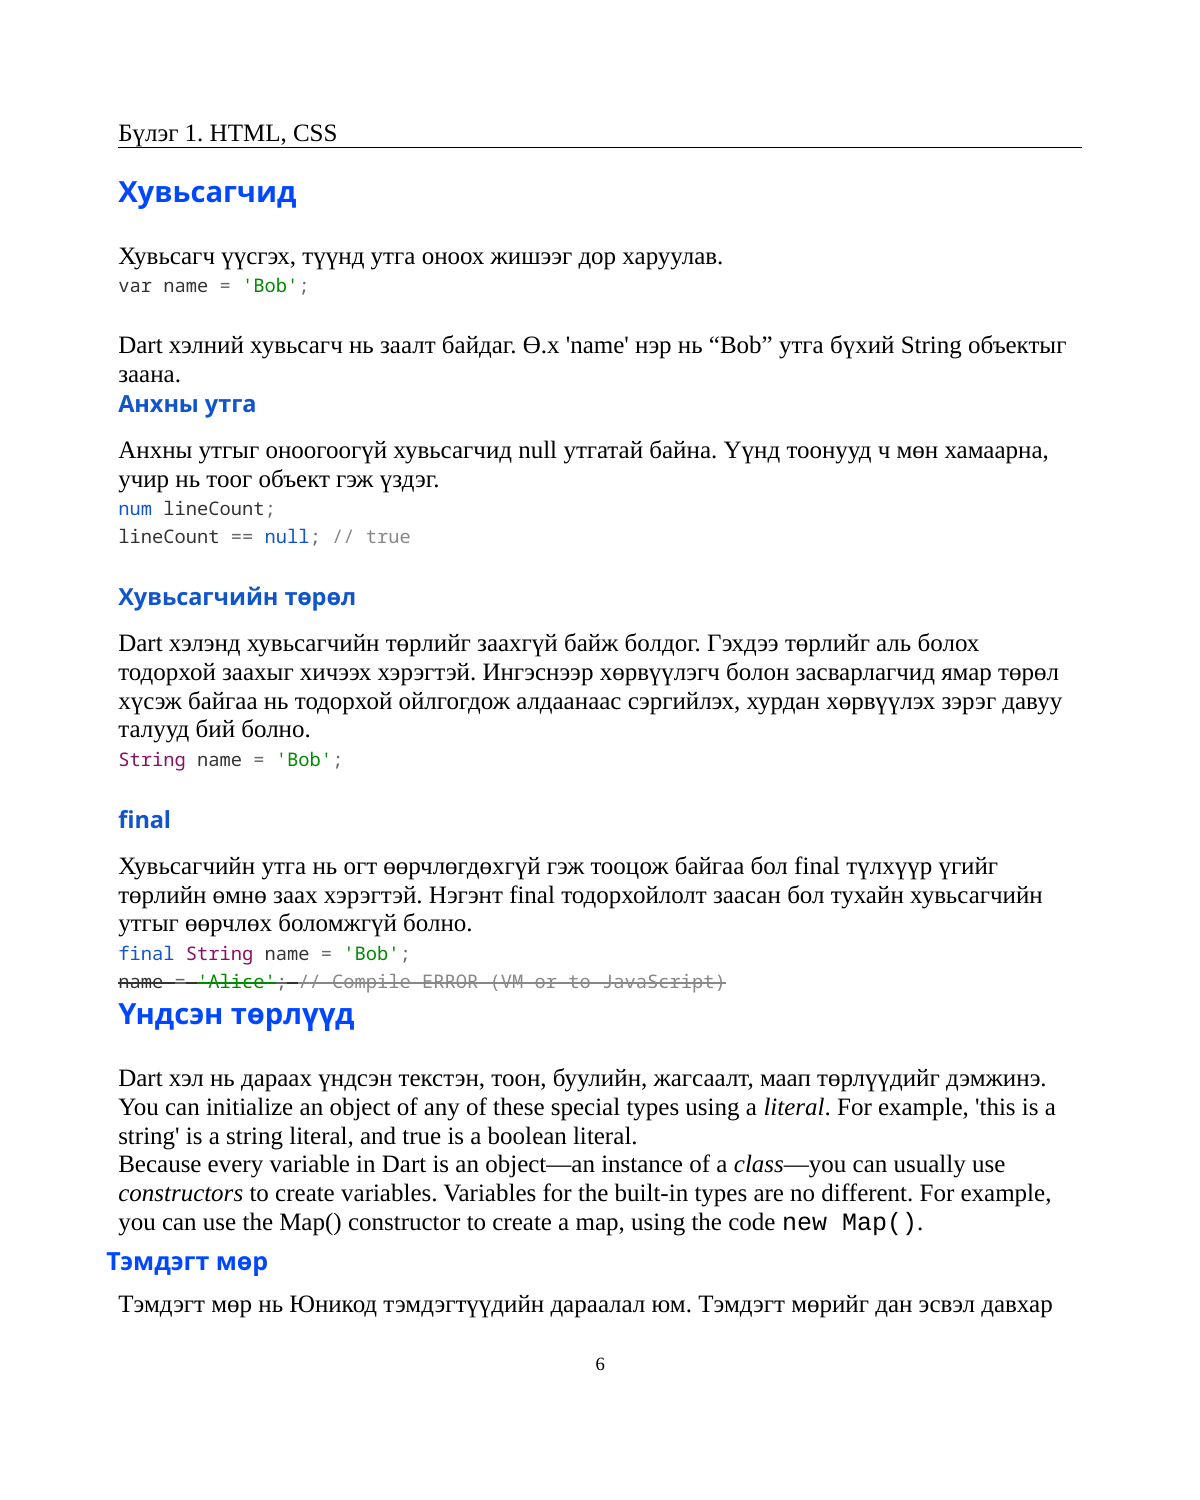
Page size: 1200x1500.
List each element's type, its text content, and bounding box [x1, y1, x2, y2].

subtitle Хувьсагчийн төрөл [118, 581, 1082, 613]
text Dart хэлэнд хувьсагчийн төрлийг заахгүй байж болдог. Гэхдээ төрлийг аль болох тодорхой заахыг хичээх хэрэгтэй. Ингэснээр хөрвүүлэгч болон засварлагчид ямар төрөл хүсэж байгаа нь тодорхой ойлгогдож алдаанаас сэргийлэх, хурдан хөрвүүлэх зэрэг давуу талууд бий болно. [118, 628, 1082, 743]
text You can initialize an object of any of these special types using a literal. For example, 'this is a string' is a string literal, and true is a boolean literal. [118, 1092, 1082, 1149]
text num lineCount; [118, 492, 1082, 521]
text lineCount == null; // true [118, 521, 1082, 549]
subtitle final [118, 803, 1082, 835]
subtitle Үндсэн төрлүүд [118, 993, 1082, 1033]
text Because every variable in Dart is an object—an instance of a class—you can usually use constructors to create variables. Variables for the built-in types are no different. For example, you can use the Map() constructor to create a map, using the code new Map(). [118, 1149, 1082, 1238]
text Тэмдэгт мөр нь Юникод тэмдэгтүүдийн дараалал юм. Тэмдэгт мөрийг дан эсвэл давхар [118, 1289, 1082, 1318]
text final String name = 'Bob'; [118, 937, 1082, 965]
text Dart хэл нь дараах үндсэн текстэн, тоон, буулийн, жагсаалт, маап төрлүүдийг дэмжинэ. [118, 1063, 1082, 1092]
subtitle Анхны утга [118, 387, 1082, 419]
text Хувьсагчийн утга нь огт өөрчлөгдөхгүй гэж тооцож байгаа бол final түлхүүр үгийг төрлийн өмнө заах хэрэгтэй. Нэгэнт final тодорхойлолт заасан бол тухайн хувьсагчийн утгыг өөрчлөх боломжгүй болно. [118, 851, 1082, 937]
text name = 'Alice'; // Compile ERROR (VM or to JavaScript) [118, 965, 1082, 993]
text String name = 'Bob'; [118, 743, 1082, 771]
subtitle Тэмдэгт мөр [106, 1244, 1082, 1278]
text var name = 'Bob'; [118, 270, 1082, 298]
text Хувьсагч үүсгэх, түүнд утга оноох жишээг дор харуулав. [118, 241, 1082, 270]
subtitle Хувьсагчид [118, 171, 1082, 211]
text Анхны утгыг оноогоогүй хувьсагчид null утгатай байна. Үүнд тоонууд ч мөн хамаарна, учир нь тоог объект гэж үздэг. [118, 435, 1082, 492]
text Dart хэлний хувьсагч нь заалт байдаг. Ө.х 'name' нэр нь “Bob” утга бүхий String объектыг заана. [118, 330, 1082, 387]
